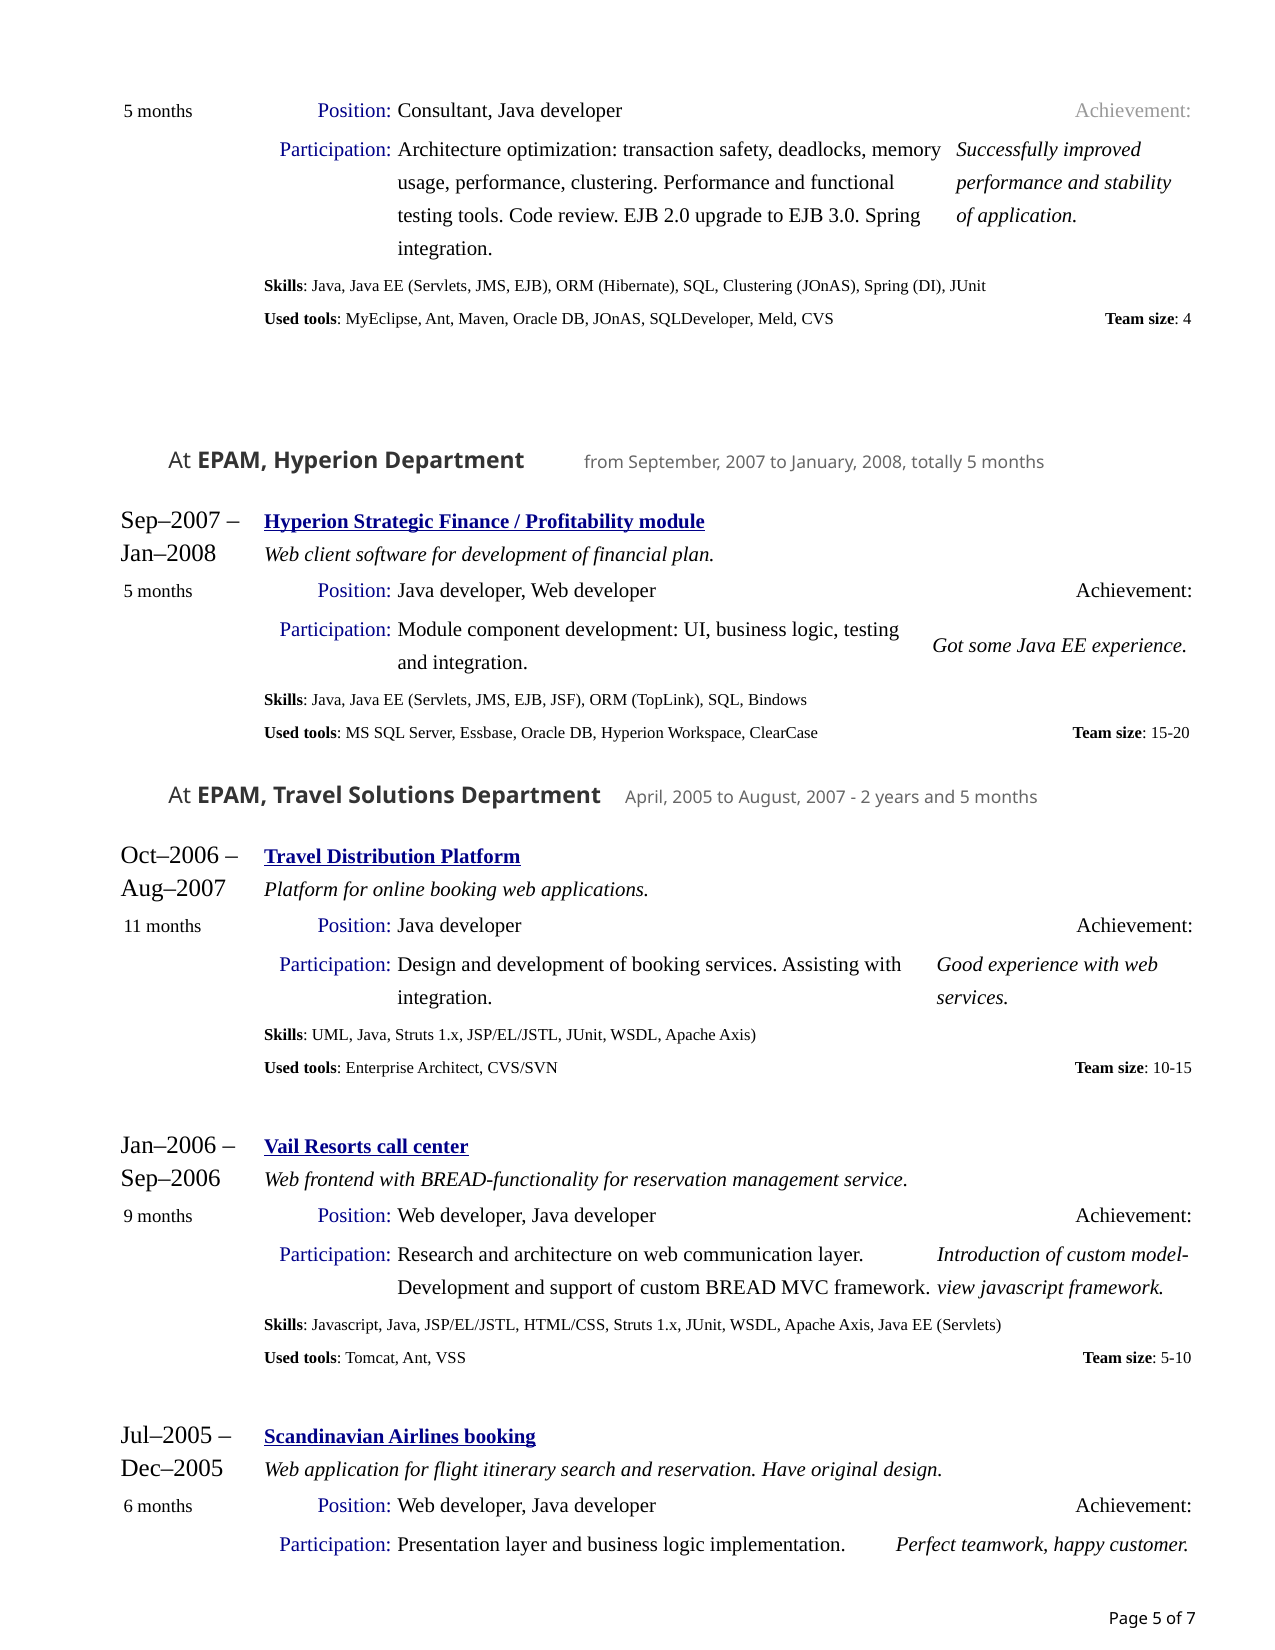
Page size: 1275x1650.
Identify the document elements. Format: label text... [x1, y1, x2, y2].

table_cell Introduction of custom model-view javascript framework. [934, 1232, 1195, 1304]
table_header Scandinavian Airlines booking Web application for flight itinerary search and reservation. Have original design. [251, 1414, 1194, 1483]
table_header Vail Resorts call center Web frontend with BREAD-functionality for reservation management service. [251, 1124, 1194, 1193]
table_header Skills: Java, Java EE (Servlets, JMS, EJB), ORM (Hibernate), SQL, Clustering (JOnAS), Spring (DI), JUnit Used tools: MyEclipse, Ant, Maven, Oracle DB, JOnAS, SQLDeveloper, Meld, CVS Team size: 4 [251, 85, 1194, 334]
table_header Sep–2007 – Jan–2008 [118, 499, 251, 748]
table_cell Participation: [252, 607, 394, 679]
table_header Position: [251, 1193, 394, 1232]
table_header Achievement: [934, 903, 1195, 942]
table_header 11 months [120, 903, 251, 942]
table_cell Good experience with web services. [934, 942, 1195, 1014]
table_cell Research and architecture on web communication layer. Development and support of custom BREAD MVC framework. [394, 1232, 934, 1304]
table_header Position: [252, 88, 394, 127]
table_header [118, 85, 251, 334]
table_cell Architecture optimization: transaction safety, deadlocks, memory usage, performance, clustering. Performance and functional testing tools. Code review. EJB 2.0 upgrade to EJB 3.0. Spring integration. [394, 127, 953, 265]
table_header Achievement: [953, 88, 1194, 127]
table_cell Presentation layer and business logic implementation. [394, 1522, 893, 1561]
table_header Position: [252, 903, 394, 942]
table_header Jan–2006 – Sep–2006 [118, 1124, 251, 1373]
table_header Achievement: [929, 568, 1195, 607]
table_cell Perfect teamwork, happy customer. [893, 1522, 1195, 1561]
table_cell Design and development of booking services. Assisting with integration. [394, 942, 933, 1014]
table_header Position: [251, 1483, 394, 1522]
table_cell Module component development: UI, business logic, testing and integration. [394, 607, 929, 679]
table_cell Participation: [251, 1232, 394, 1304]
table_cell Successfully improved performance and stability of application. [953, 127, 1194, 265]
text At EPAM, Hyperion Department from September, 2007 to January, 2008, totally 5 months [168, 444, 1171, 476]
table_header Achievement: [893, 1483, 1195, 1522]
text At EPAM, Travel Solutions Department April, 2005 to August, 2007 - 2 years and 5 months [168, 779, 1171, 811]
table_header 6 months [120, 1483, 251, 1522]
table_cell Participation: [252, 127, 394, 265]
table_header Skills: Javascript, Java, JSP/EL/JSTL, HTML/CSS, Struts 1.x, JUnit, WSDL, Apache Axis, Java EE (Servlets) Used tools: Tomcat, Ant, VSS Team size: 5-10 [251, 1304, 1194, 1373]
table_header Consultant, Java developer [394, 88, 953, 127]
table_header Achievement: [934, 1193, 1195, 1232]
table_cell Got some Java EE experience. [929, 607, 1195, 679]
table_header Web developer, Java developer [394, 1193, 934, 1232]
table_cell Participation: [252, 942, 394, 1014]
table_header 9 months [120, 1193, 251, 1232]
table_header Java developer, Web developer [394, 568, 929, 607]
table_header Position: [252, 568, 394, 607]
table_header Travel Distribution Platform Platform for online booking web applications. Skills: UML, Java, Struts 1.x, JSP/EL/JSTL, JUnit, WSDL, Apache Axis) Used tools: Enterprise Architect, CVS/SVN Team size: 10-15 [251, 834, 1194, 1083]
table_header Hyperion Strategic Finance / Profitability module Web client software for development of financial plan. Skills: Java, Java EE (Servlets, JMS, EJB, JSF), ORM (TopLink), SQL, Bindows Used tools: MS SQL Server, Essbase, Oracle DB, Hyperion Workspace, ClearCase Team size: 15-20 [251, 499, 1194, 748]
table_header Web developer, Java developer [394, 1483, 893, 1522]
table_header 5 months [120, 88, 251, 127]
table_header Java developer [394, 903, 933, 942]
table_header Jul–2005 – Dec–2005 [118, 1414, 251, 1564]
table_header 5 months [120, 568, 251, 607]
table_cell Participation: [251, 1522, 394, 1561]
table_header Oct–2006 – Aug–2007 [118, 834, 251, 1083]
